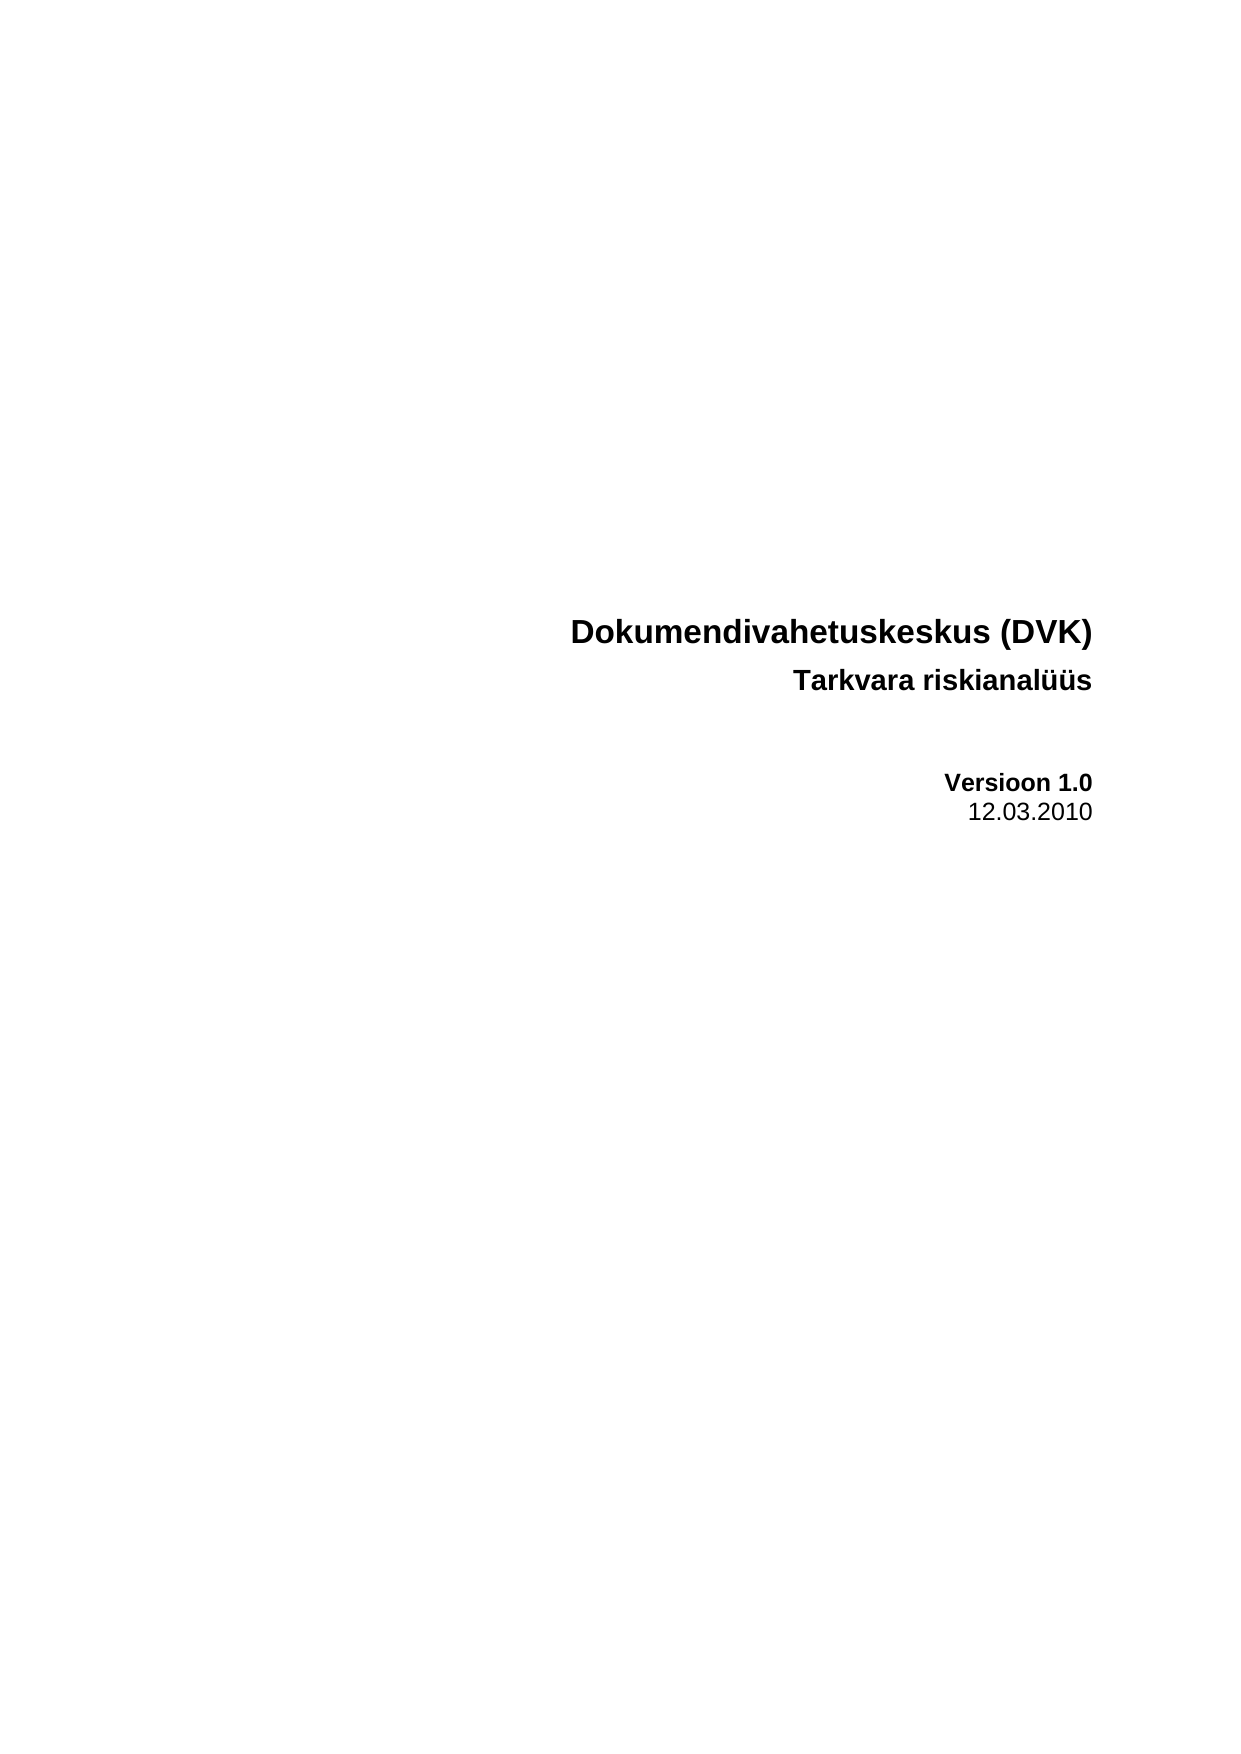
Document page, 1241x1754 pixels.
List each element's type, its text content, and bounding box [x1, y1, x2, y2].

text 12.03.2010 [148, 797, 1093, 826]
text Versioon 1.0 [148, 768, 1093, 797]
text Dokumendivahetuskeskus (DVK) [148, 612, 1093, 650]
text Tarkvara riskianalüüs [148, 663, 1093, 696]
